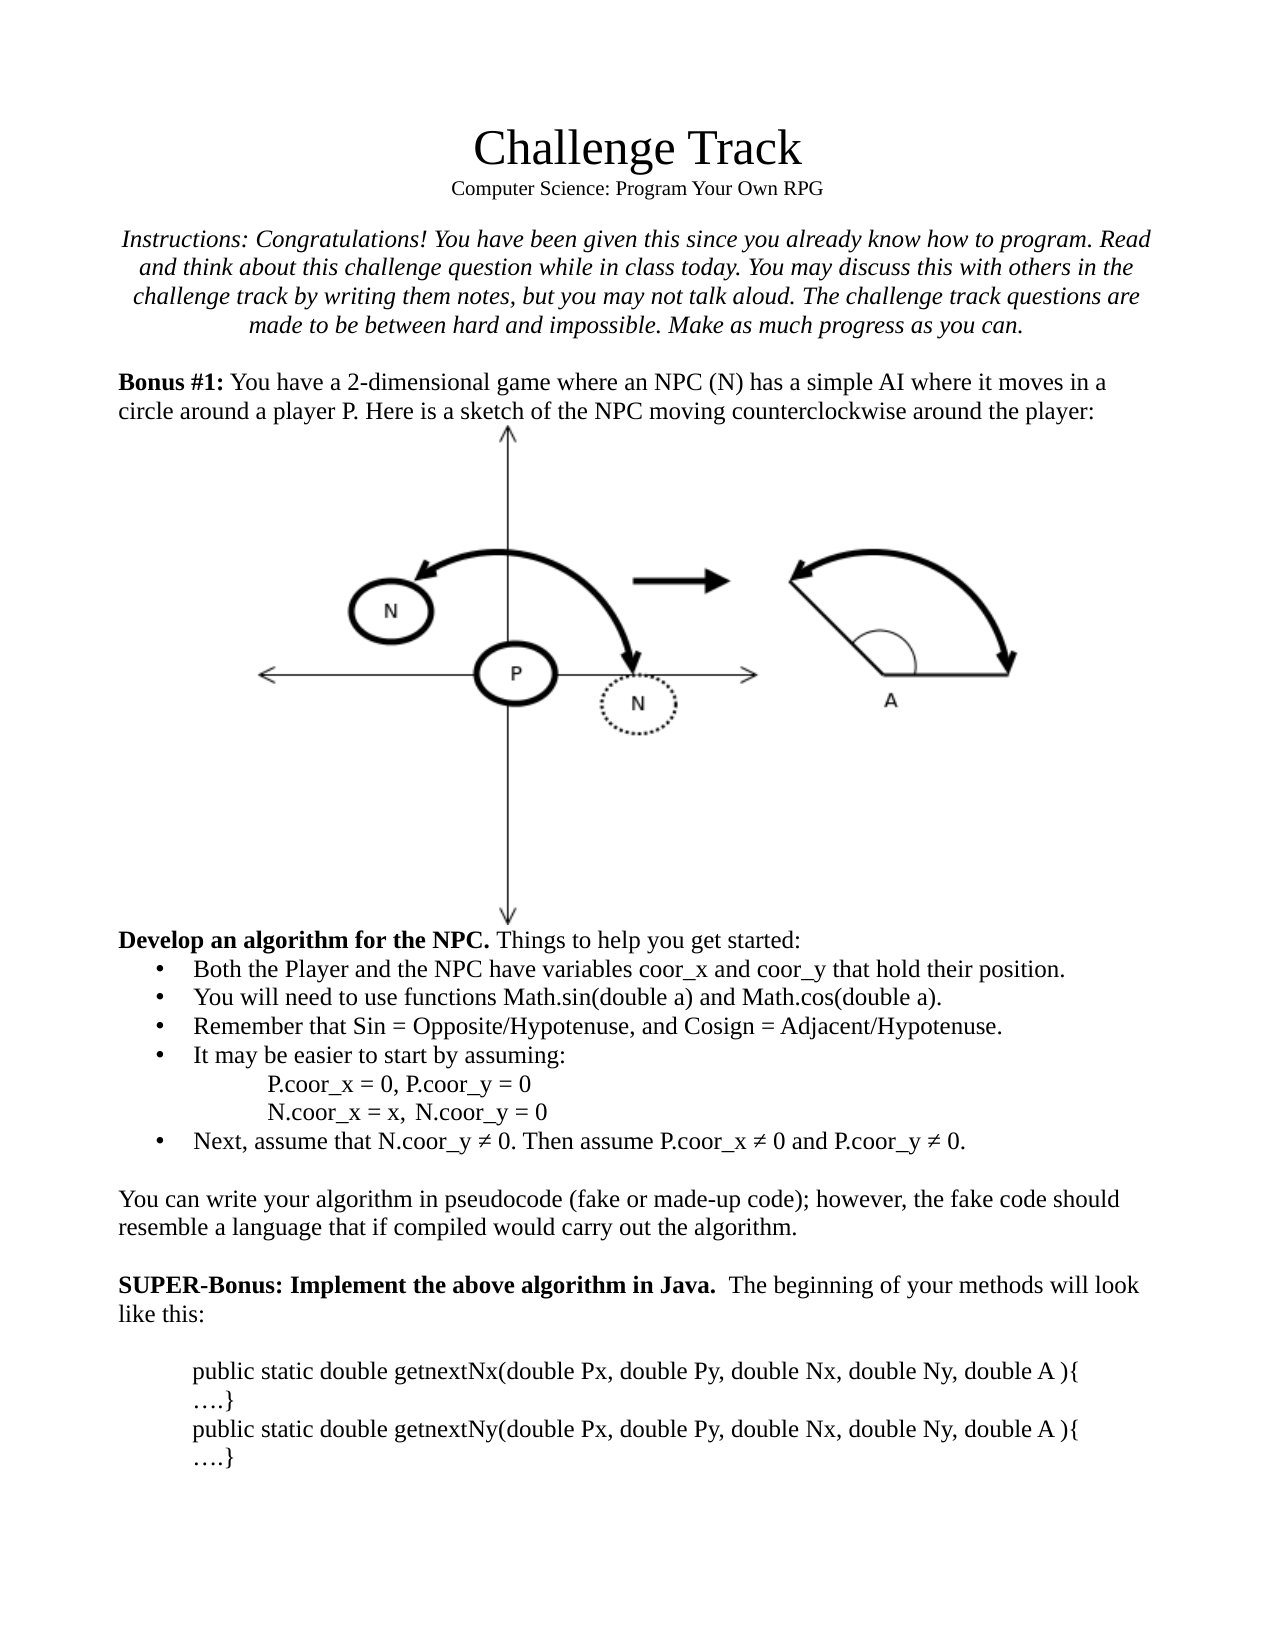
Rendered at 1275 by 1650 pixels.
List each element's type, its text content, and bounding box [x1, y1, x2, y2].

picture [257, 425, 1018, 925]
text Bonus #1: You have a 2-dimensional game where an NPC (N) has a simple AI where it moves in a circle around a player P. Here is a sketch of the NPC moving counterclockwise around the player: [118, 367, 1157, 425]
list You will need to use functions Math.sin(double a) and Math.cos(double a). [156, 982, 1157, 1011]
text public static double getnextNx(double Px, double Py, double Nx, double Ny, double A ){ [118, 1356, 1157, 1385]
list Both the Player and the NPC have variables coor_x and coor_y that hold their position. [156, 954, 1157, 982]
text ….} [118, 1442, 1157, 1471]
text You can write your algorithm in pseudocode (fake or made-up code); however, the fake code should resemble a language that if compiled would carry out the algorithm. [118, 1184, 1157, 1241]
text ….} [118, 1385, 1157, 1414]
list Next, assume that N.coor_y ≠ 0. Then assume P.coor_x ≠ 0 and P.coor_y ≠ 0. [156, 1126, 1157, 1155]
text Computer Science: Program Your Own RPG [118, 176, 1157, 200]
text public static double getnextNy(double Px, double Py, double Nx, double Ny, double A ){ [118, 1414, 1157, 1442]
text Instructions: Congratulations! You have been given this since you already know how to program. Read and think about this challenge question while in class today. You may discuss this with others in the challenge track by writing them notes, but you may not talk aloud. The challenge track questions are made to be between hard and impossible. Make as much progress as you can. [118, 224, 1157, 339]
list It may be easier to start by assuming: P.coor_x = 0, P.coor_y = 0 N.coor_x = x, N.coor_y = 0 [156, 1040, 1157, 1126]
text SUPER-Bonus: Implement the above algorithm in Java. The beginning of your methods will look like this: [118, 1270, 1157, 1327]
text Challenge Track [118, 118, 1157, 176]
list Remember that Sin = Opposite/Hypotenuse, and Cosign = Adjacent/Hypotenuse. [156, 1011, 1157, 1040]
text Develop an algorithm for the NPC. Things to help you get started: [118, 925, 1157, 954]
